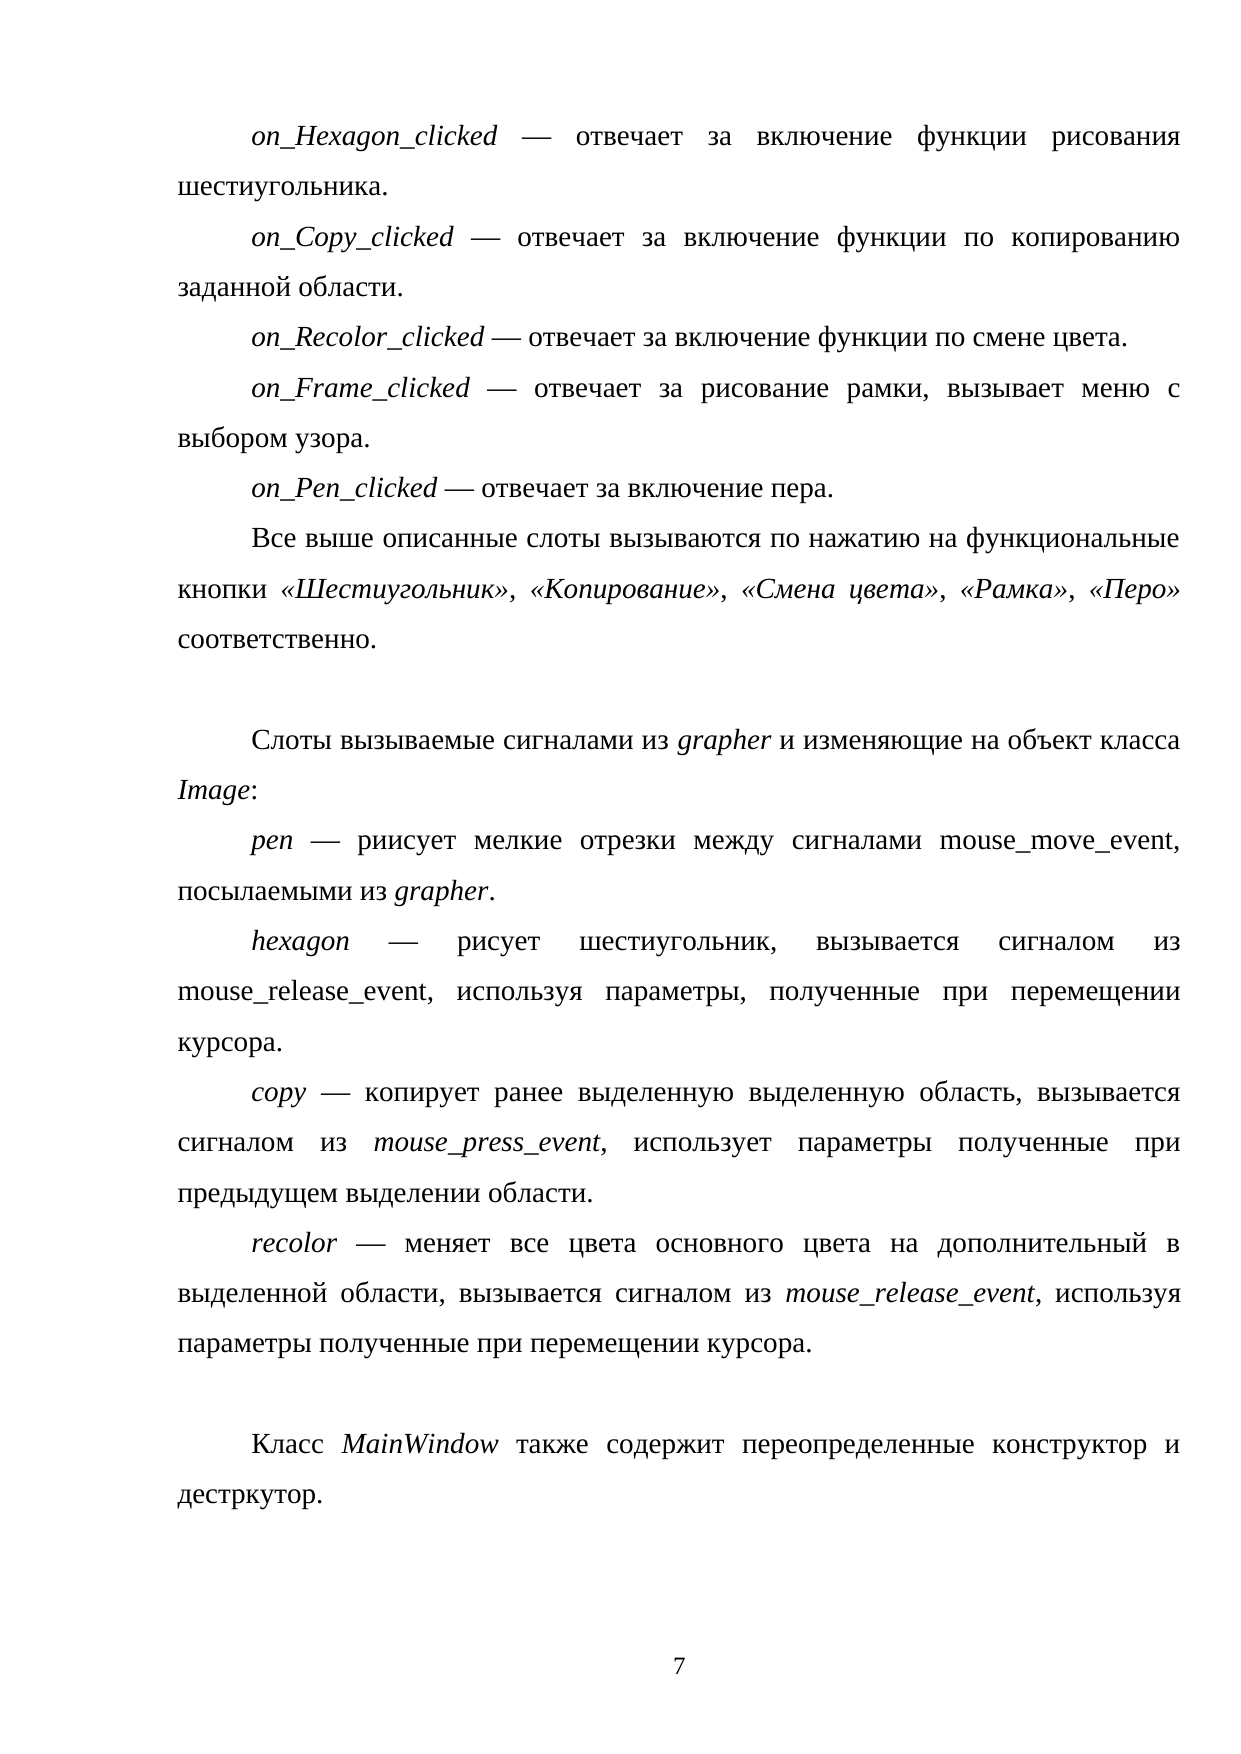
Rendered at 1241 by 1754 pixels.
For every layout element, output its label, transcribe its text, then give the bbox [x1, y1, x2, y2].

text copy — копирует ранее выделенную выделенную область, вызывается сигналом из mouse_press_event, использует параметры полученные при предыдущем выделении области. [177, 1074, 1181, 1208]
text recolor — меняет все цвета основного цвета на дополнительный в выделенной области, вызывается сигналом из mouse_release_event, используя параметры полученные при перемещении курсора. [177, 1225, 1181, 1359]
text on_Recolor_clicked — отвечает за включение функции по смене цвета. [177, 319, 1181, 353]
text Класс MainWindow также содержит переопределенные конструктор и дестркутор. [177, 1426, 1181, 1510]
text Слоты вызываемые сигналами из grapher и изменяющие на объект класса Image: [177, 722, 1181, 806]
text on_Frame_clicked — отвечает за рисование рамки, вызывает меню с выбором узора. [177, 370, 1181, 453]
text on_Hexagon_clicked — отвечает за включение функции рисования шестиугольника. [177, 118, 1181, 202]
text on_Pen_clicked — отвечает за включение пера. [177, 470, 1181, 504]
text on_Copy_clicked — отвечает за включение функции по копированию заданной области. [177, 219, 1181, 303]
text Все выше описанные слоты вызываются по нажатию на функциональные кнопки «Шестиугольник», «Копирование», «Смена цвета», «Рамка», «Перо» соответственно. [177, 521, 1181, 655]
text hexagon — рисует шестиугольник, вызывается сигналом из mouse_release_event, используя параметры, полученные при перемещении курсора. [177, 923, 1181, 1057]
text pen — риисует мелкие отрезки между сигналами mouse_move_event, посылаемыми из grapher. [177, 822, 1181, 906]
